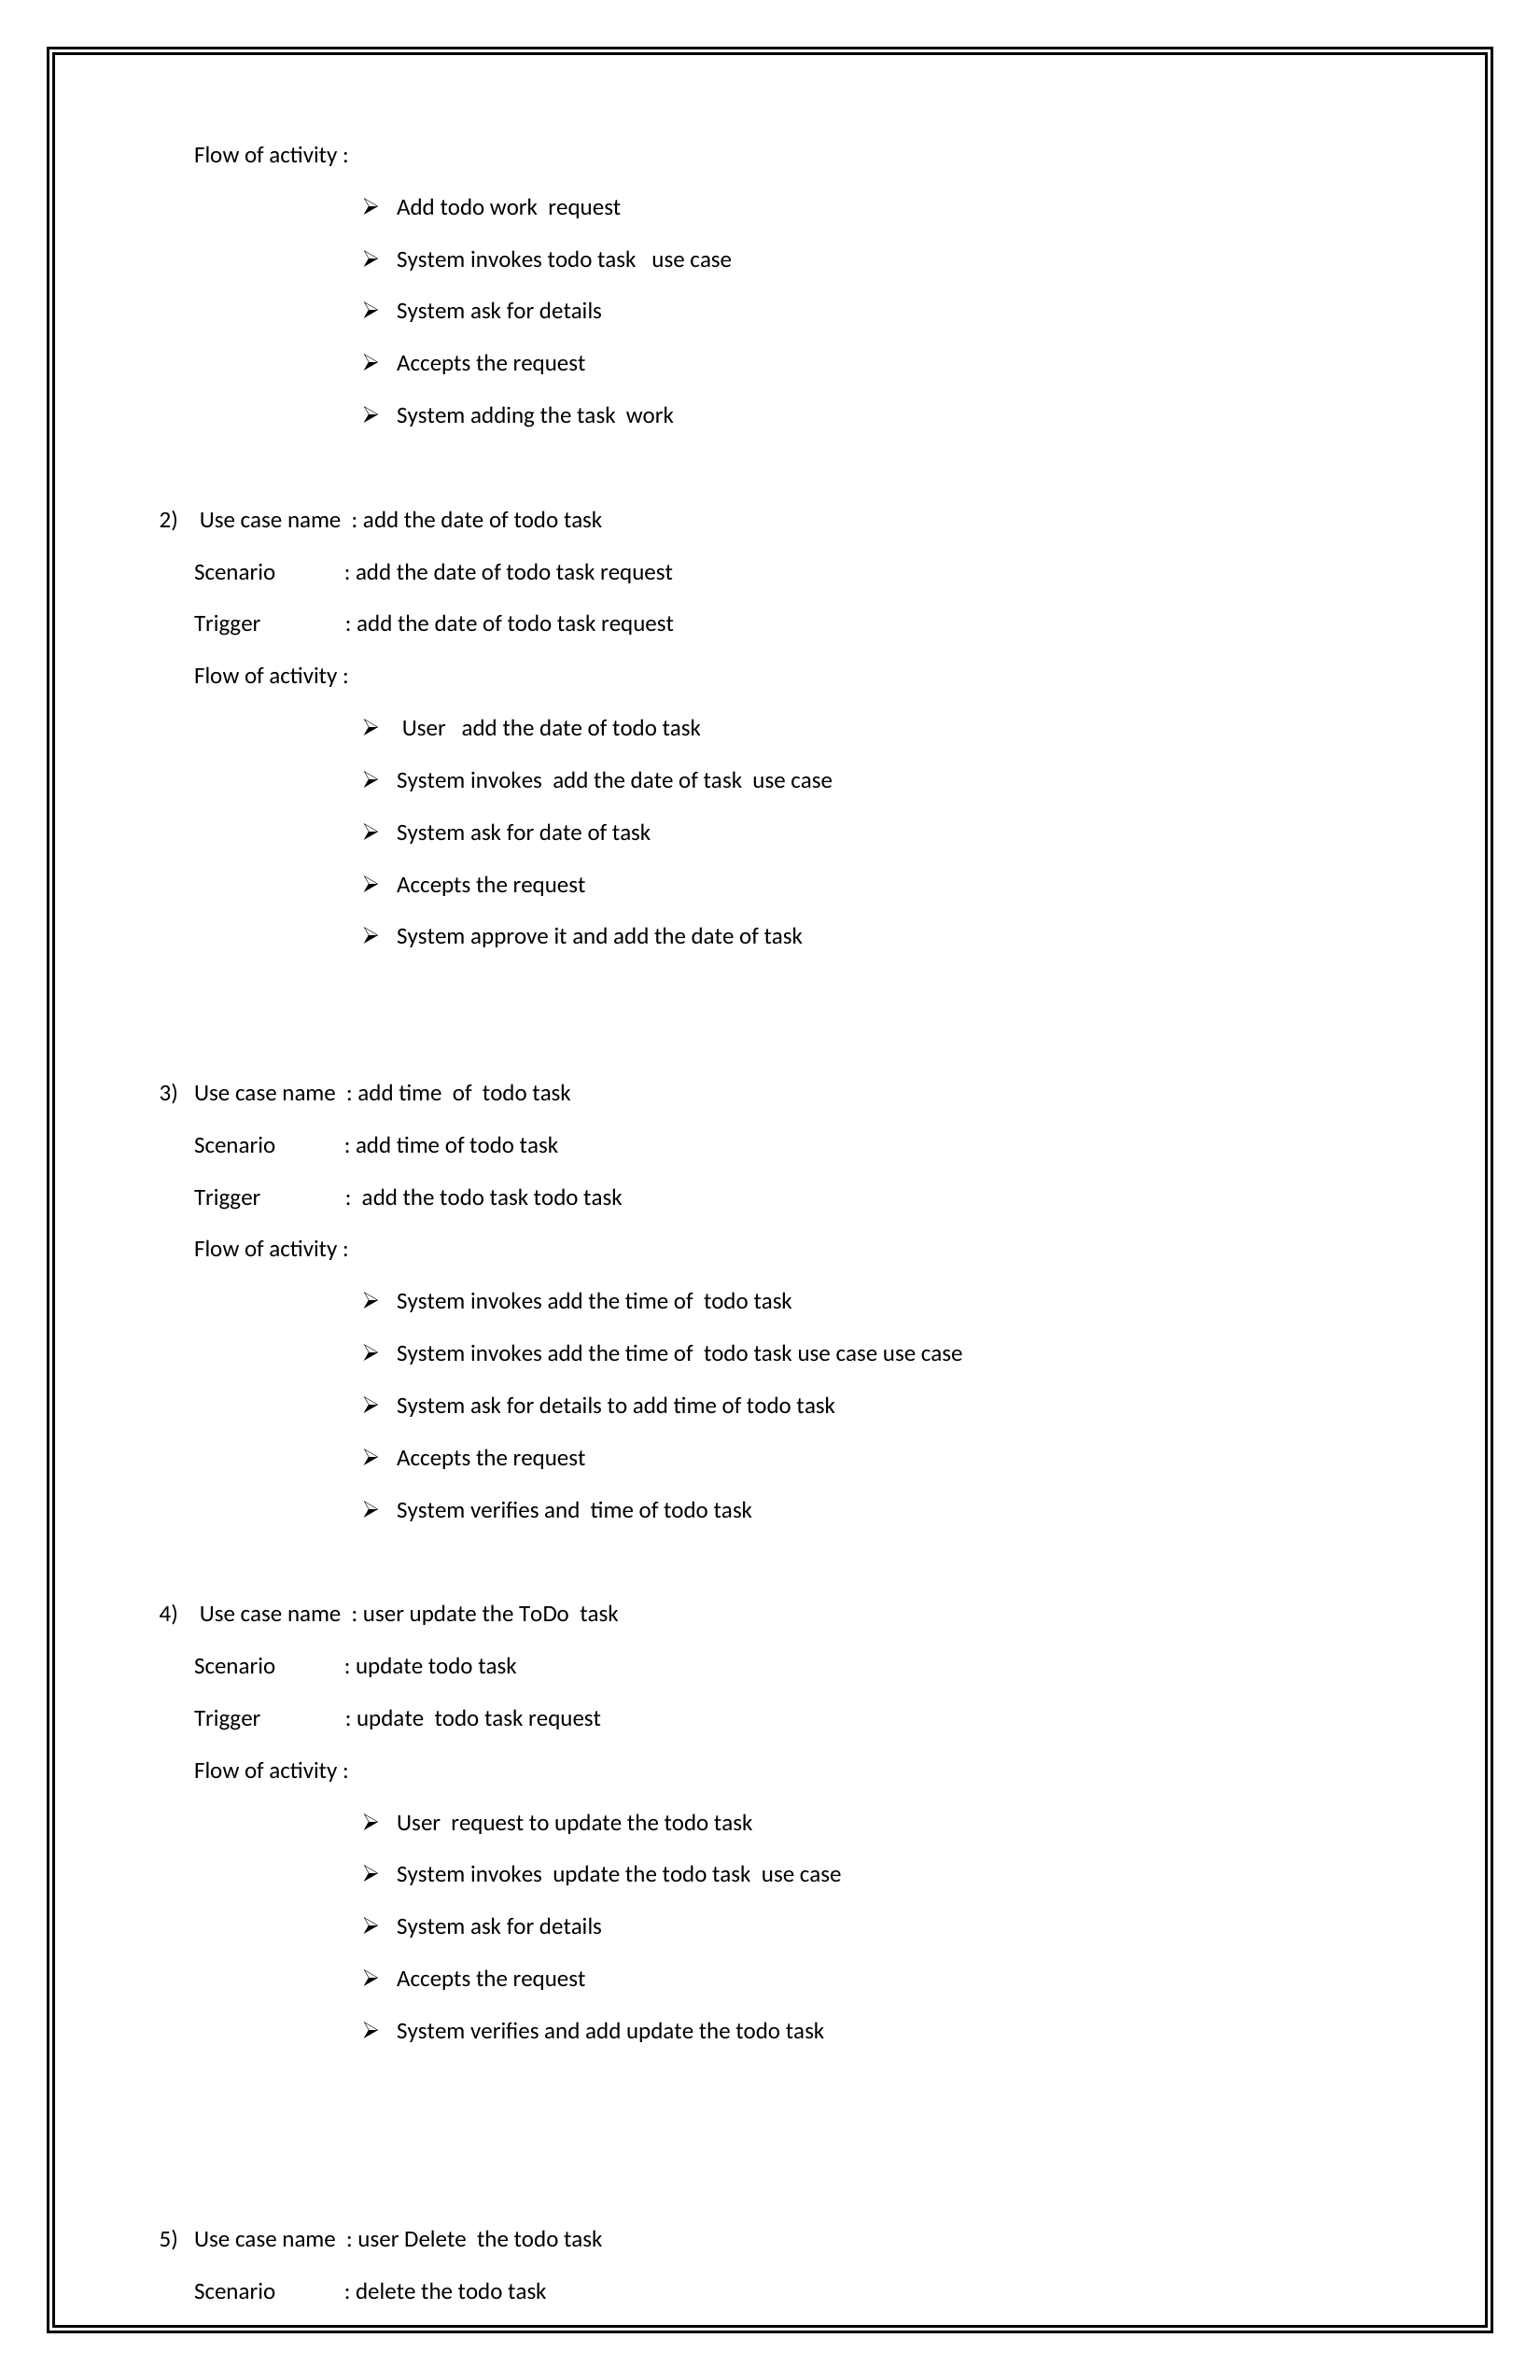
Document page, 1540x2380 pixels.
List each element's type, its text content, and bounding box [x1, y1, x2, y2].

list User add the date of todo task [361, 713, 1400, 742]
list System ask for details [361, 1911, 1400, 1940]
list User request to update the todo task [361, 1808, 1400, 1836]
list Scenario : delete the todo task [194, 2276, 1400, 2305]
list Flow of activity : [194, 1234, 1400, 1263]
list System adding the task work [361, 400, 1400, 429]
list System invokes add the time of todo task use case use case [361, 1338, 1400, 1367]
list System verifies and time of todo task [361, 1495, 1400, 1523]
list Use case name : add time of todo task [159, 1078, 1400, 1107]
list Scenario : add time of todo task [194, 1130, 1400, 1158]
list System invokes todo task use case [361, 245, 1400, 273]
list Flow of activity : [194, 140, 1400, 169]
list Flow of activity : [194, 661, 1400, 690]
list Use case name : user update the ToDo task [159, 1599, 1400, 1628]
list Add todo work request [361, 192, 1400, 220]
list Flow of activity : [194, 1756, 1400, 1784]
list System invokes update the todo task use case [361, 1859, 1400, 1888]
list Use case name : add the date of todo task [159, 505, 1400, 533]
list System approve it and add the date of task [361, 921, 1400, 950]
list System verifies and add update the todo task [361, 2016, 1400, 2045]
list Accepts the request [361, 1964, 1400, 1993]
list System ask for date of task [361, 818, 1400, 846]
list Trigger : add the date of todo task request [194, 609, 1400, 637]
list Accepts the request [361, 348, 1400, 377]
list Trigger : add the todo task todo task [194, 1183, 1400, 1211]
list Scenario : update todo task [194, 1651, 1400, 1680]
list Accepts the request [361, 1443, 1400, 1471]
list System invokes add the date of task use case [361, 765, 1400, 794]
list Accepts the request [361, 870, 1400, 898]
list System invokes add the time of todo task [361, 1286, 1400, 1315]
list System ask for details [361, 296, 1400, 325]
list System ask for details to add time of todo task [361, 1391, 1400, 1420]
list Scenario : add the date of todo task request [194, 557, 1400, 585]
list Use case name : user Delete the todo task [159, 2224, 1400, 2253]
list Trigger : update todo task request [194, 1703, 1400, 1732]
